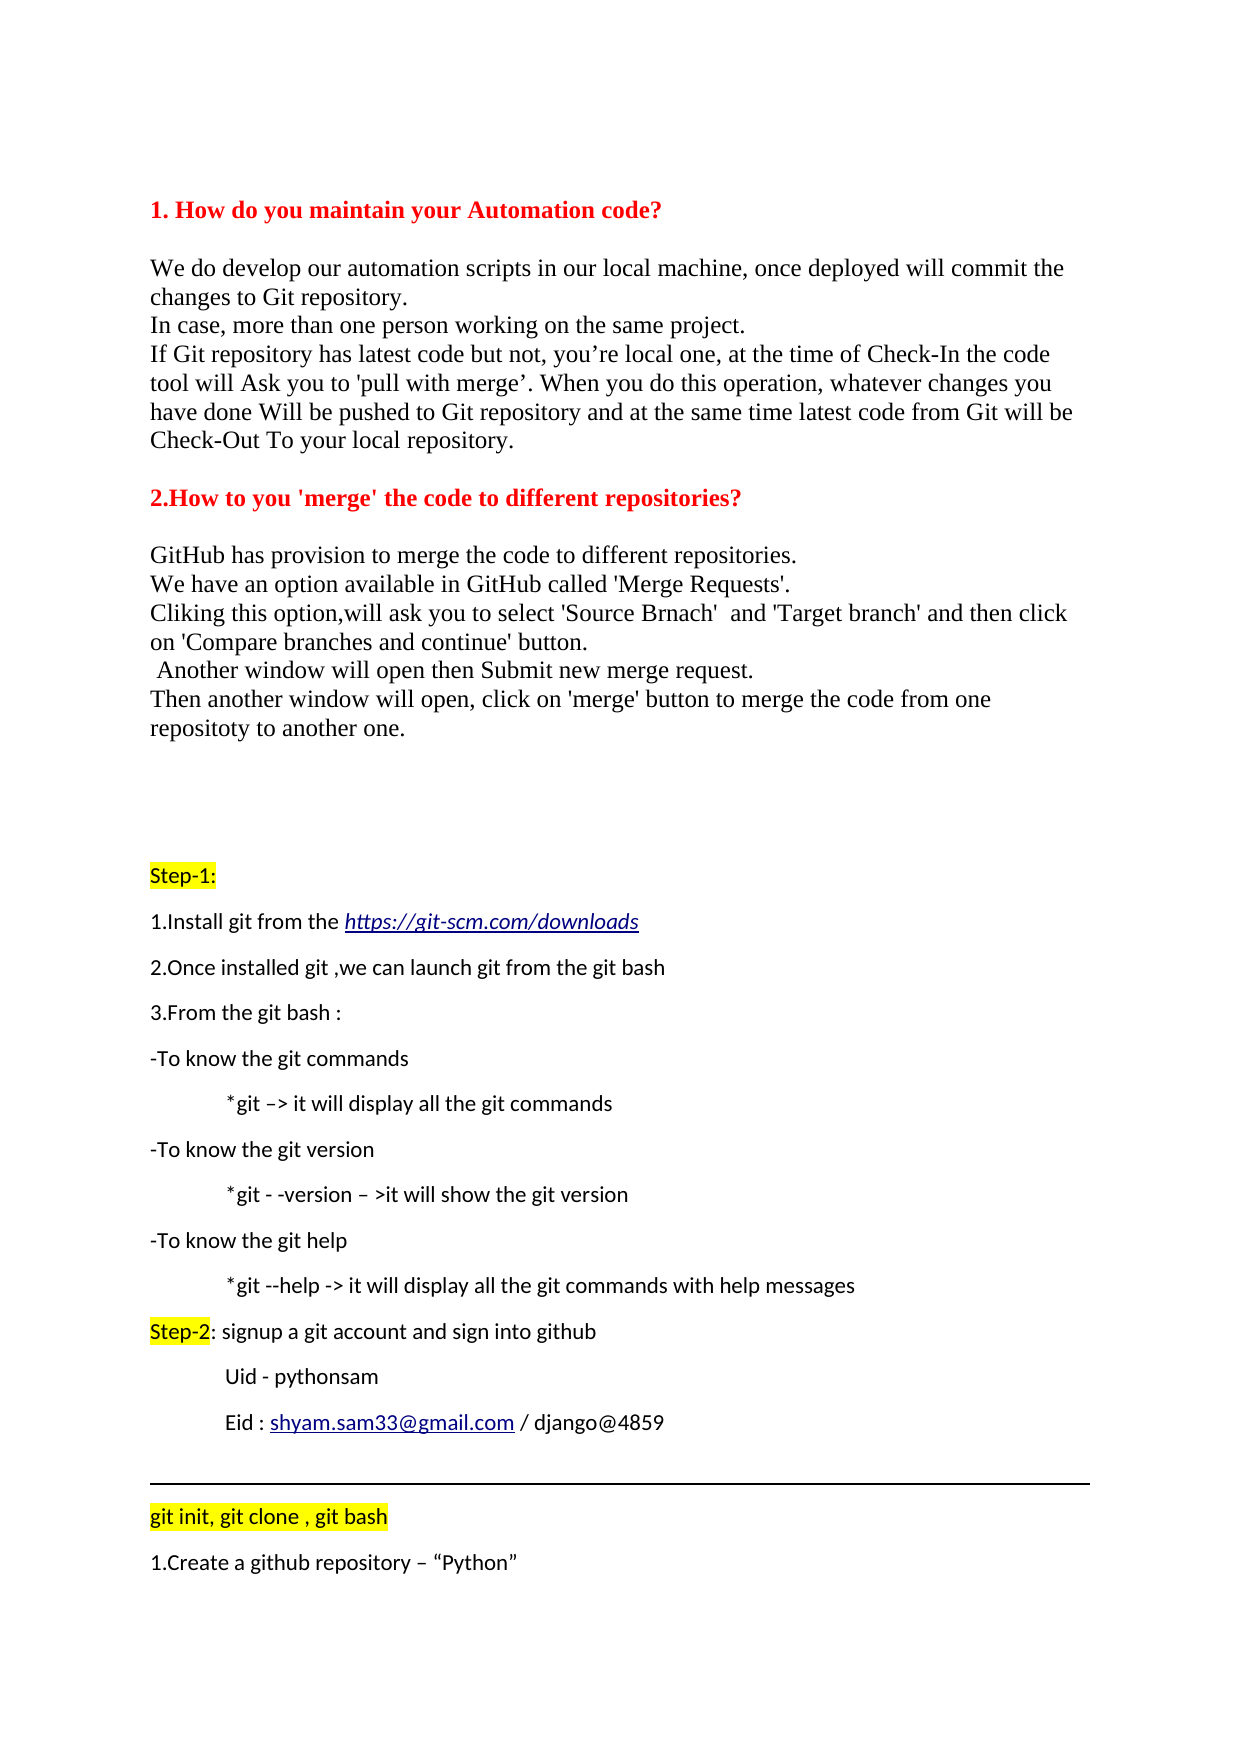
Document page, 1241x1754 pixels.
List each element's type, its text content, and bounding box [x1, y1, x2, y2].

text -To know the git commands [150, 1044, 1090, 1072]
text 3.From the git bash : [150, 998, 1090, 1026]
text In case, more than one person working on the same project. [150, 311, 1090, 339]
text We do develop our automation scripts in our local machine, once deployed will commit the changes to Git repository. [150, 253, 1090, 311]
text We have an option available in GitHub called 'Merge Requests'. [150, 569, 1090, 598]
text Uid - pythonsam [150, 1362, 1090, 1390]
text 2.Once installed git ,we can launch git from the git bash [150, 953, 1090, 981]
text *git --help -> it will display all the git commands with help messages [150, 1271, 1090, 1299]
text git init, git clone , git bash [150, 1502, 1090, 1531]
text 1. How do you maintain your Automation code? [150, 196, 1090, 224]
text Step-1: [150, 862, 1090, 889]
text 2.How to you 'merge' the code to different repositories? [150, 483, 1090, 512]
text Cliking this option,will ask you to select 'Source Brnach' and 'Target branch' and then click on 'Compare branches and continue' button. [150, 598, 1090, 656]
text Eid : shyam.sam33@gmail.com / django@4859 [150, 1408, 1090, 1436]
text 1.Create a github repository – “Python” [150, 1548, 1090, 1576]
text *git –> it will display all the git commands [150, 1089, 1090, 1117]
text Then another window will open, click on 'merge' button to merge the code from one repositoty to another one. [150, 684, 1090, 742]
text Another window will open then Submit new merge request. [150, 656, 1090, 684]
text -To know the git version [150, 1135, 1090, 1163]
text GitHub has provision to merge the code to different repositories. [150, 541, 1090, 569]
text *git - -version – >it will show the git version [150, 1180, 1090, 1208]
text If Git repository has latest code but not, you’re local one, at the time of Check-In the code tool will Ask you to 'pull with merge’. When you do this operation, whatever changes you have done Will be pushed to Git repository and at the same time latest code from Git will be Check-Out To your local repository. [150, 339, 1090, 454]
text 1.Install git from the https://git-scm.com/downloads [150, 907, 1090, 935]
text -To know the git help [150, 1226, 1090, 1254]
text Step-2: signup a git account and sign into github [150, 1317, 1090, 1345]
